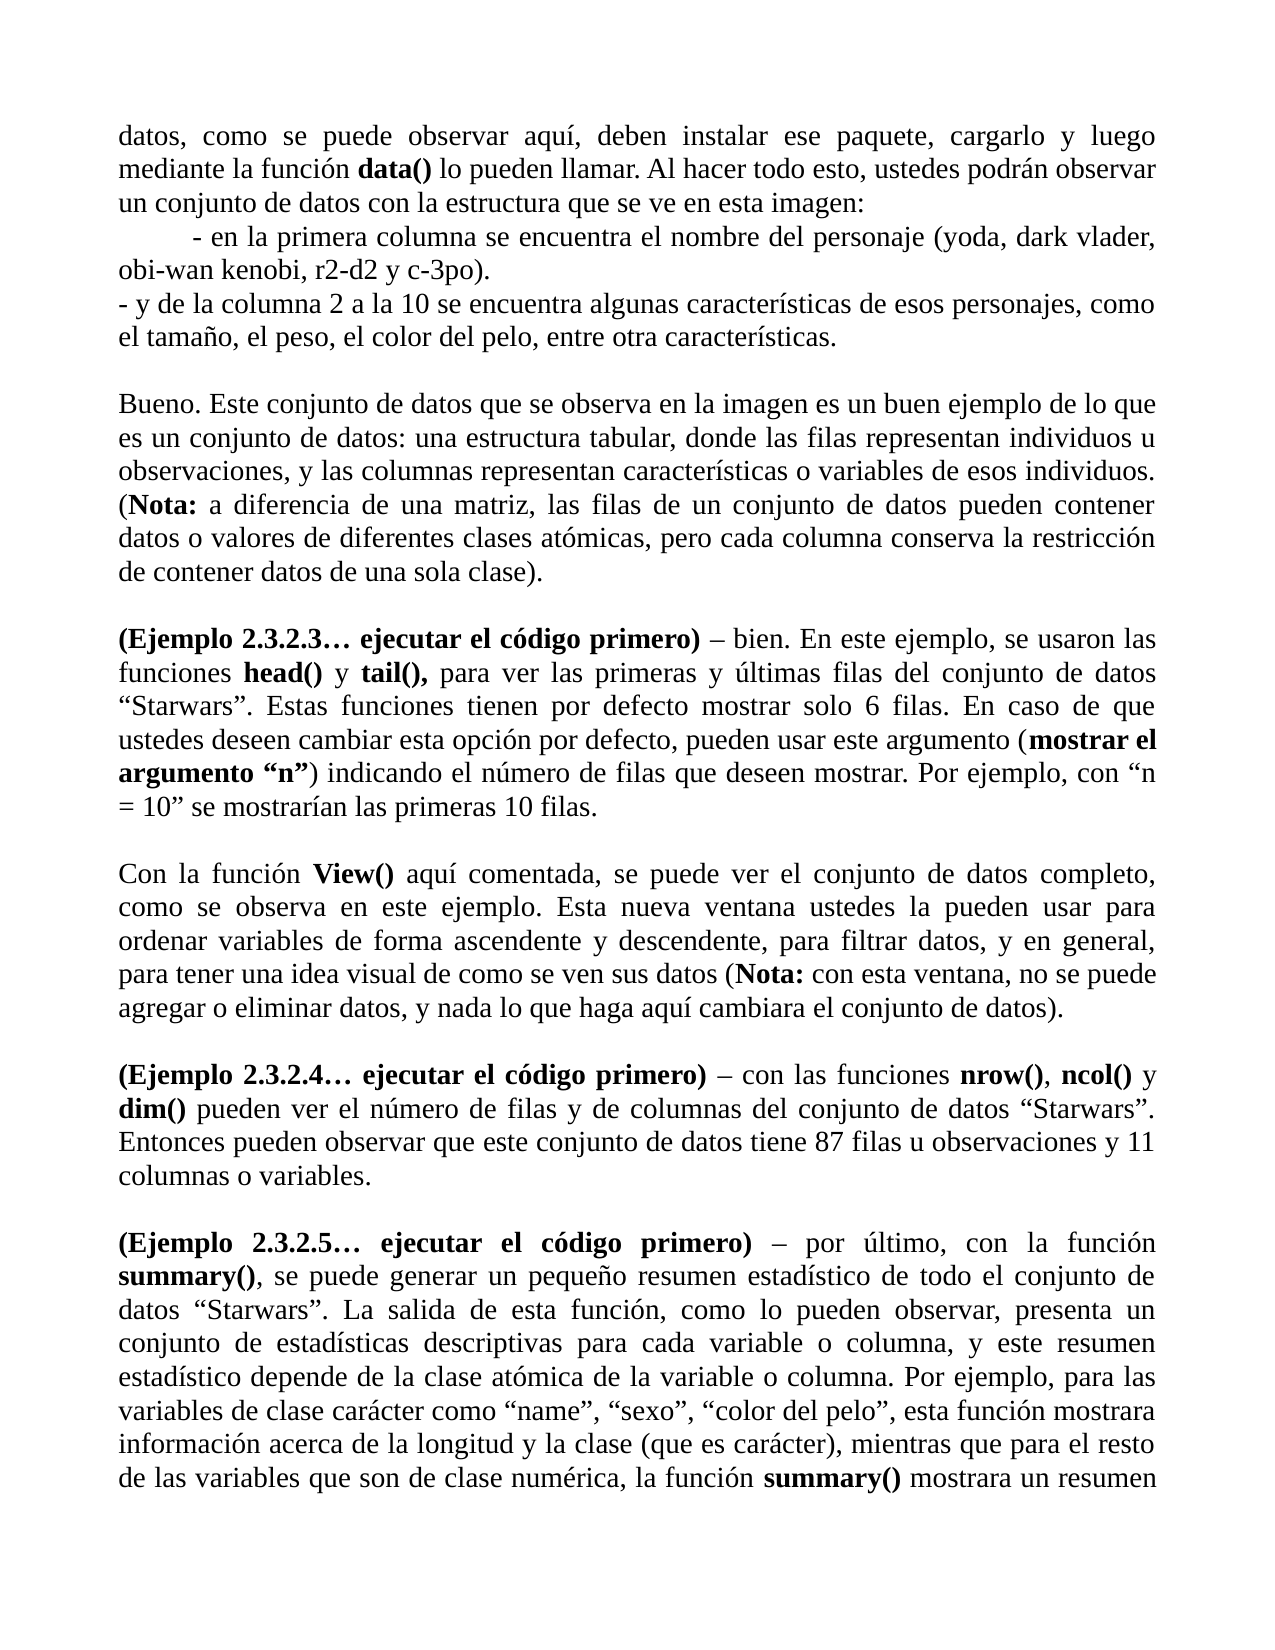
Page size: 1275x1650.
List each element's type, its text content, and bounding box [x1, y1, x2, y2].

text - en la primera columna se encuentra el nombre del personaje (yoda, dark vlader, obi-wan kenobi, r2-d2 y c-3po). [118, 219, 1157, 286]
text Bueno. Este conjunto de datos que se observa en la imagen es un buen ejemplo de lo que es un conjunto de datos: una estructura tabular, donde las filas representan individuos u observaciones, y las columnas representan características o variables de esos individuos. (Nota: a diferencia de una matriz, las filas de un conjunto de datos pueden contener datos o valores de diferentes clases atómicas, pero cada columna conserva la restricción de contener datos de una sola clase). [118, 386, 1157, 588]
text (Ejemplo 2.3.2.4… ejecutar el código primero) – con las funciones nrow(), ncol() y dim() pueden ver el número de filas y de columnas del conjunto de datos “Starwars”. Entonces pueden observar que este conjunto de datos tiene 87 filas u observaciones y 11 columnas o variables. [118, 1057, 1157, 1191]
text Con la función View() aquí comentada, se puede ver el conjunto de datos completo, como se observa en este ejemplo. Esta nueva ventana ustedes la pueden usar para ordenar variables de forma ascendente y descendente, para filtrar datos, y en general, para tener una idea visual de como se ven sus datos (Nota: con esta ventana, no se puede agregar o eliminar datos, y nada lo que haga aquí cambiara el conjunto de datos). [118, 856, 1157, 1024]
text (Ejemplo 2.3.2.5… ejecutar el código primero) – por último, con la función summary(), se puede generar un pequeño resumen estadístico de todo el conjunto de datos “Starwars”. La salida de esta función, como lo pueden observar, presenta un conjunto de estadísticas descriptivas para cada variable o columna, y este resumen estadístico depende de la clase atómica de la variable o columna. Por ejemplo, para las variables de clase carácter como “name”, “sexo”, “color del pelo”, esta función mostrara información acerca de la longitud y la clase (que es carácter), mientras que para el resto de las variables que son de clase numérica, la función summary() mostrara un resumen [118, 1225, 1157, 1493]
text - y de la columna 2 a la 10 se encuentra algunas características de esos personajes, como el tamaño, el peso, el color del pelo, entre otra características. [118, 286, 1157, 353]
text datos, como se puede observar aquí, deben instalar ese paquete, cargarlo y luego mediante la función data() lo pueden llamar. Al hacer todo esto, ustedes podrán observar un conjunto de datos con la estructura que se ve en esta imagen: [118, 118, 1157, 219]
text (Ejemplo 2.3.2.3… ejecutar el código primero) – bien. En este ejemplo, se usaron las funciones head() y tail(), para ver las primeras y últimas filas del conjunto de datos “Starwars”. Estas funciones tienen por defecto mostrar solo 6 filas. En caso de que ustedes deseen cambiar esta opción por defecto, pueden usar este argumento (mostrar el argumento “n”) indicando el número de filas que deseen mostrar. Por ejemplo, con “n = 10” se mostrarían las primeras 10 filas. [118, 621, 1157, 822]
